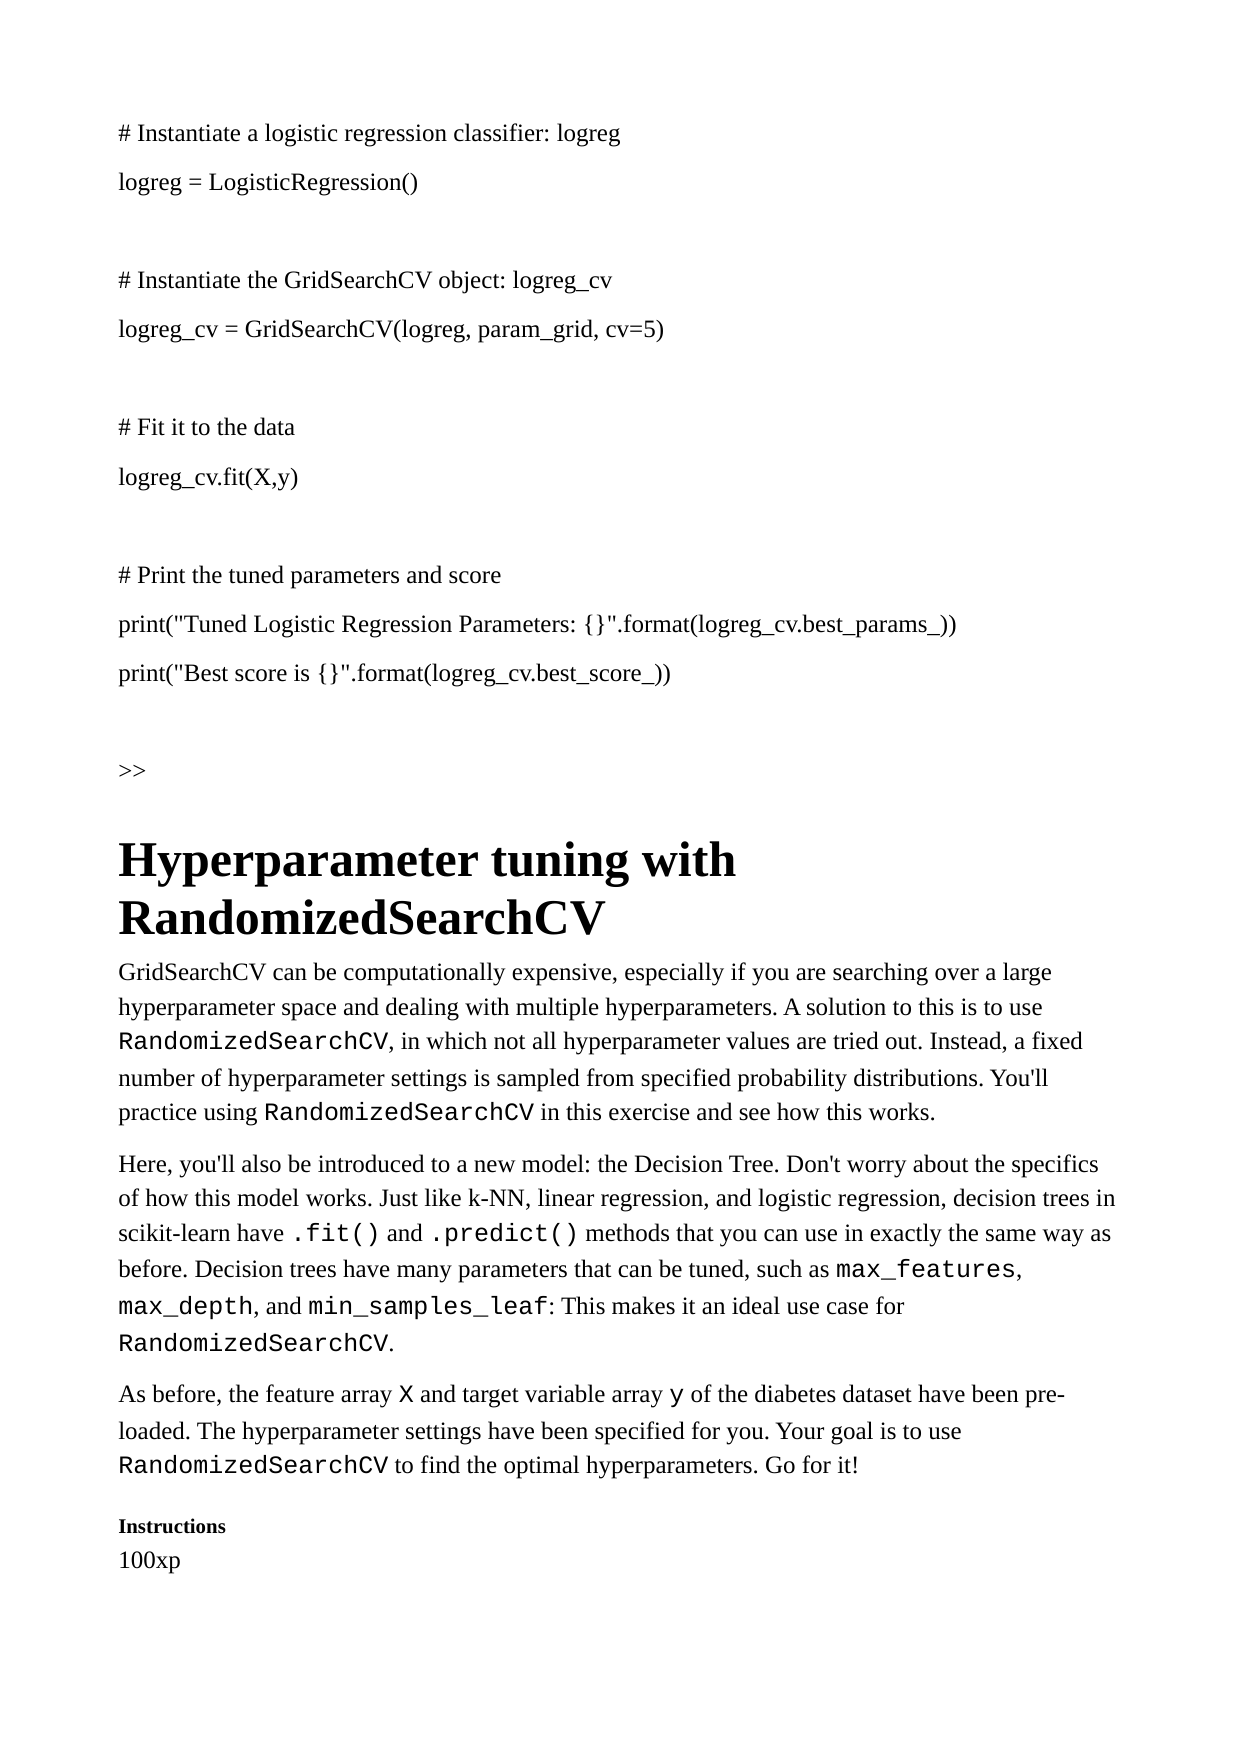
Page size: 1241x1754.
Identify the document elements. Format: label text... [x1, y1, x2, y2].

text GridSearchCV can be computationally expensive, especially if you are searching over a large hyperparameter space and dealing with multiple hyperparameters. A solution to this is to use RandomizedSearchCV, in which not all hyperparameter values are tried out. Instead, a fixed number of hyperparameter settings is sampled from specified probability distributions. You'll practice using RandomizedSearchCV in this exercise and see how this works. [118, 957, 1122, 1128]
text As before, the feature array X and target variable array y of the diabetes dataset have been pre-loaded. The hyperparameter settings have been specified for you. Your goal is to use RandomizedSearchCV to find the optimal hyperparameters. Go for it! [118, 1379, 1122, 1481]
text # Instantiate a logistic regression classifier: logreg [118, 118, 1122, 147]
text # Print the tuned parameters and score [118, 560, 1122, 588]
text logreg_cv = GridSearchCV(logreg, param_grid, cv=5) [118, 314, 1122, 343]
text >> [118, 756, 1122, 785]
text Here, you'll also be introduced to a new model: the Decision Tree. Don't worry about the specifics of how this model works. Just like k-NN, linear regression, and logistic regression, decision trees in scikit-learn have .fit() and .predict() methods that you can use in exactly the same way as before. Decision trees have many parameters that can be tuned, such as max_features, max_depth, and min_samples_leaf: This makes it an ideal use case for RandomizedSearchCV. [118, 1149, 1122, 1358]
text print("Best score is {}".format(logreg_cv.best_score_)) [118, 658, 1122, 687]
text print("Tuned Logistic Regression Parameters: {}".format(logreg_cv.best_params_)) [118, 609, 1122, 637]
subtitle Instructions [118, 1514, 1122, 1538]
text # Fit it to the data [118, 412, 1122, 441]
subtitle Hyperparameter tuning with RandomizedSearchCV [118, 830, 1122, 945]
text 100xp [118, 1545, 1122, 1573]
text logreg = LogisticRegression() [118, 167, 1122, 196]
text logreg_cv.fit(X,y) [118, 462, 1122, 490]
text # Instantiate the GridSearchCV object: logreg_cv [118, 265, 1122, 294]
